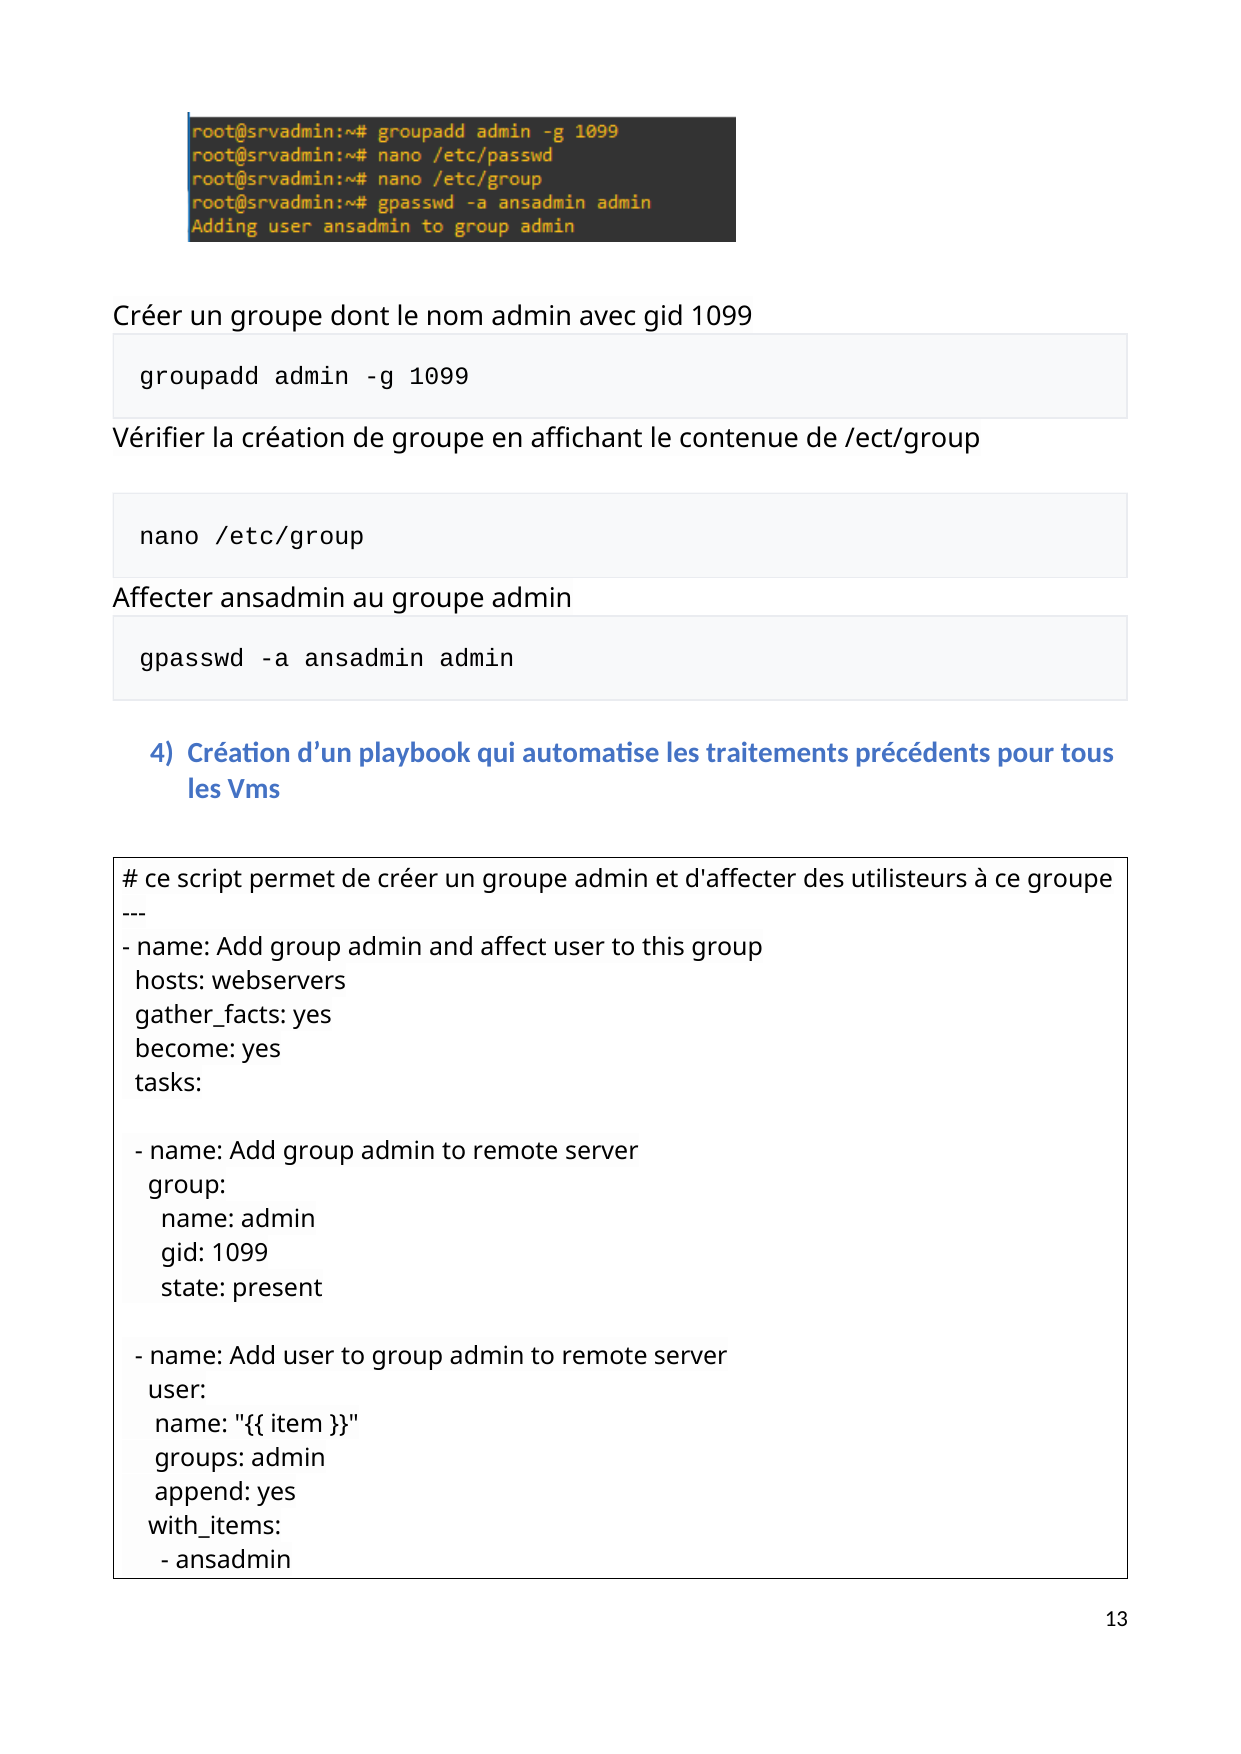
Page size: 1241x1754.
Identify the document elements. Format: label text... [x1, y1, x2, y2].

text state: present [114, 1266, 1127, 1303]
text become: yes [114, 1028, 1127, 1062]
text nano /etc/group [114, 494, 1126, 577]
text user: [114, 1368, 1127, 1402]
text gid: 1099 [114, 1232, 1127, 1266]
text Vérifier la création de groupe en affichant le contenue de /ect/group [112, 419, 1128, 456]
text tasks: [114, 1062, 1127, 1099]
text - name: Add user to group admin to remote server [114, 1334, 1127, 1368]
text Affecter ansadmin au groupe admin [112, 578, 1128, 615]
text with_items: [114, 1504, 1127, 1538]
text Créer un groupe dont le nom admin avec gid 1099 [112, 296, 1128, 333]
text --- [114, 891, 1127, 925]
text - ansadmin [114, 1538, 1127, 1578]
text - name: Add group admin and affect user to this group [114, 925, 1127, 959]
text name: "{{ item }}" [114, 1402, 1127, 1436]
text hosts: webservers [114, 959, 1127, 993]
text name: admin [114, 1198, 1127, 1232]
text gather_facts: yes [114, 993, 1127, 1028]
text append: yes [114, 1470, 1127, 1504]
text # ce script permet de créer un groupe admin et d'affecter des utilisteurs à ce groupe [114, 858, 1127, 891]
list Création d’un playbook qui automatise les traitements précédents pour tous les Vms [150, 734, 1128, 806]
text - name: Add group admin to remote server [114, 1130, 1127, 1164]
text groups: admin [114, 1436, 1127, 1470]
text gpasswd -a ansadmin admin [114, 617, 1126, 699]
text groupadd admin -g 1099 [114, 335, 1126, 417]
text group: [114, 1164, 1127, 1198]
